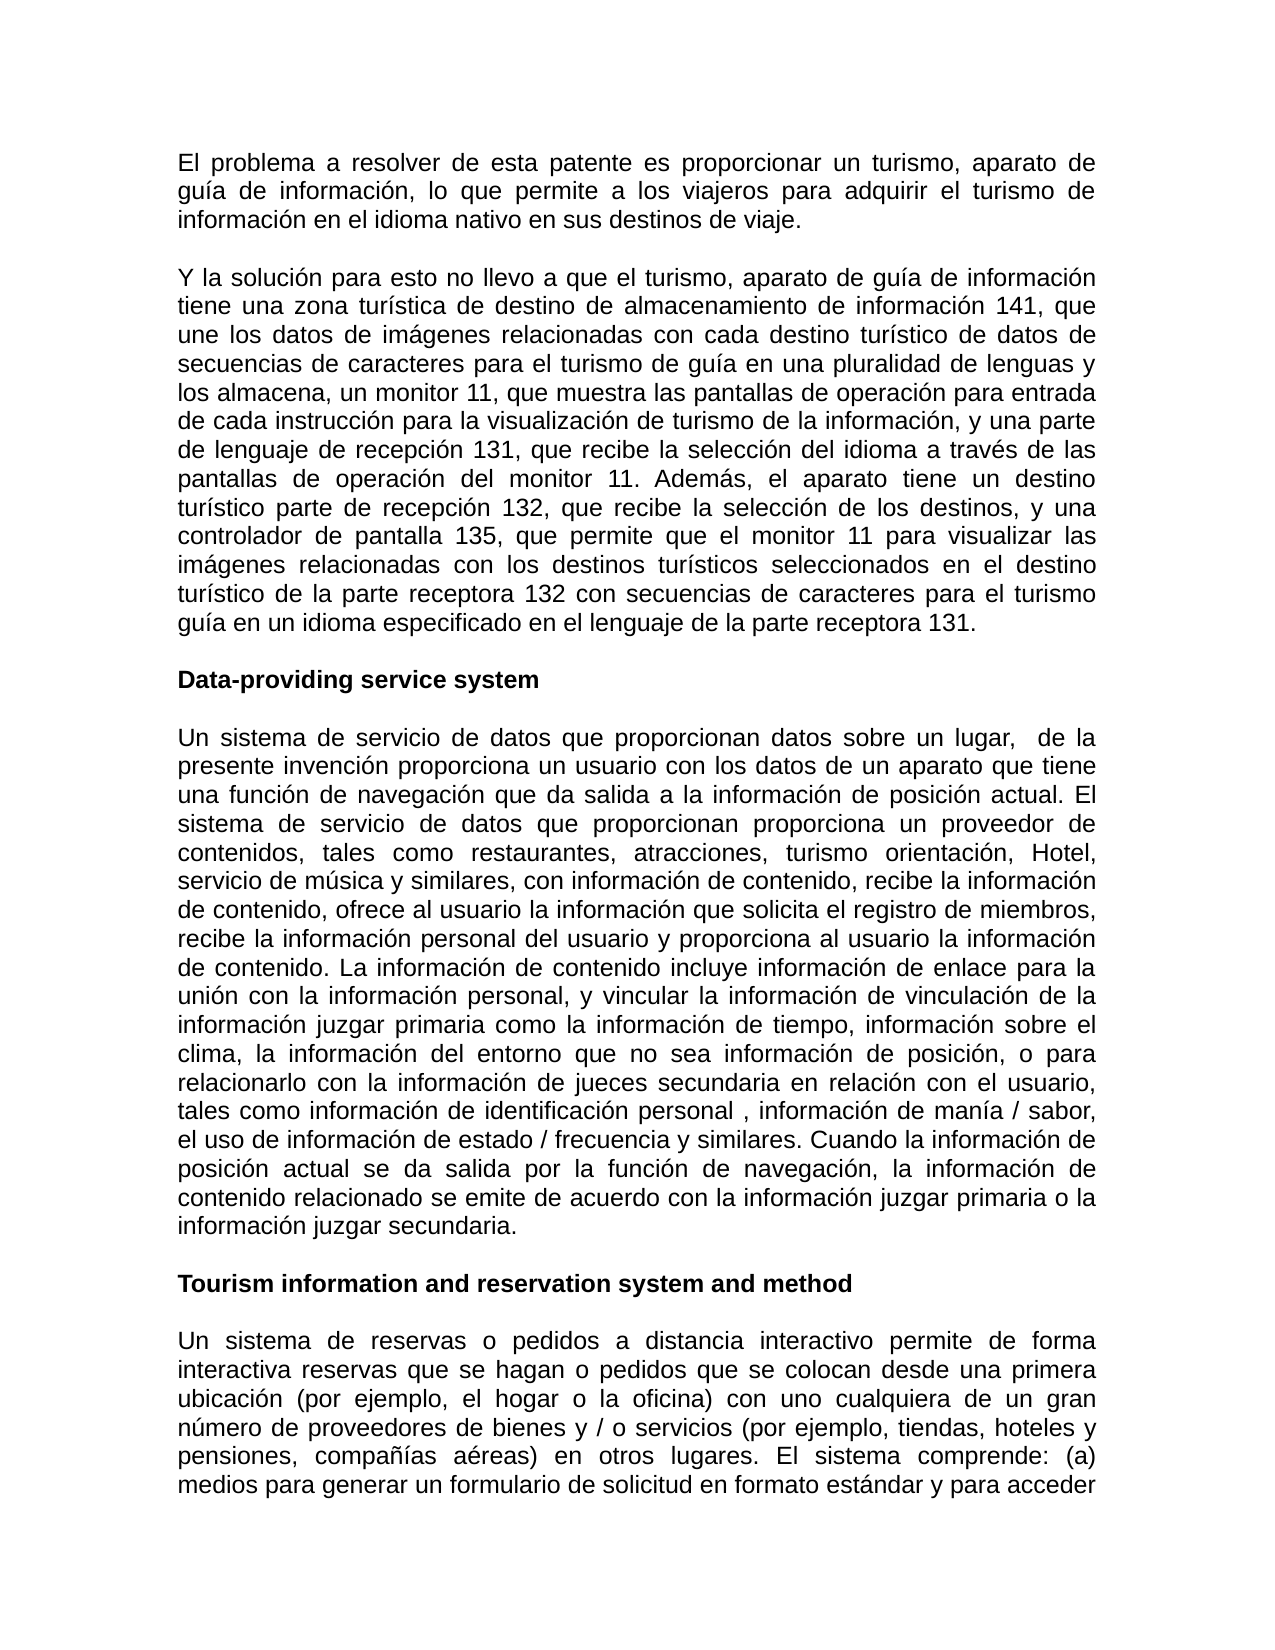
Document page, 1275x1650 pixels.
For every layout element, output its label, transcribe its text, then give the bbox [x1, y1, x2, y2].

text Un sistema de reservas o pedidos a distancia interactivo permite de forma interactiva reservas que se hagan o pedidos que se colocan desde una primera ubicación (por ejemplo, el hogar o la oficina) con uno cualquiera de un gran número de proveedores de bienes y / o servicios (por ejemplo, tiendas, hoteles y pensiones, compañías aéreas) en otros lugares. El sistema comprende: (a) medios para generar un formulario de solicitud en formato estándar y para acceder [177, 1326, 1098, 1499]
text Un sistema de servicio de datos que proporcionan datos sobre un lugar, de la presente invención proporciona un usuario con los datos de un aparato que tiene una función de navegación que da salida a la información de posición actual. El sistema de servicio de datos que proporcionan proporciona un proveedor de contenidos, tales como restaurantes, atracciones, turismo orientación, Hotel, servicio de música y similares, con información de contenido, recibe la información de contenido, ofrece al usuario la información que solicita el registro de miembros, recibe la información personal del usuario y proporciona al usuario la información de contenido. La información de contenido incluye información de enlace para la unión con la información personal, y vincular la información de vinculación de la información juzgar primaria como la información de tiempo, información sobre el clima, la información del entorno que no sea información de posición, o para relacionarlo con la información de jueces secundaria en relación con el usuario, tales como información de identificación personal , información de manía / sabor, el uso de información de estado / frecuencia y similares. Cuando la información de posición actual se da salida por la función de navegación, la información de contenido relacionado se emite de acuerdo con la información juzgar primaria o la información juzgar secundaria. [177, 723, 1098, 1240]
text Data-providing service system [177, 665, 1098, 694]
text Tourism information and reservation system and method [177, 1269, 1098, 1298]
text Y la solución para esto no llevo a que el turismo, aparato de guía de información tiene una zona turística de destino de almacenamiento de información 141, que une los datos de imágenes relacionadas con cada destino turístico de datos de secuencias de caracteres para el turismo de guía en una pluralidad de lenguas y los almacena, un monitor 11, que muestra las pantallas de operación para entrada de cada instrucción para la visualización de turismo de la información, y una parte de lenguaje de recepción 131, que recibe la selección del idioma a través de las pantallas de operación del monitor 11. Además, el aparato tiene un destino turístico parte de recepción 132, que recibe la selección de los destinos, y una controlador de pantalla 135, que permite que el monitor 11 para visualizar las imágenes relacionadas con los destinos turísticos seleccionados en el destino turístico de la parte receptora 132 con secuencias de caracteres para el turismo guía en un idioma especificado en el lenguaje de la parte receptora 131. [177, 263, 1098, 636]
text El problema a resolver de esta patente es proporcionar un turismo, aparato de guía de información, lo que permite a los viajeros para adquirir el turismo de información en el idioma nativo en sus destinos de viaje. [177, 148, 1098, 234]
